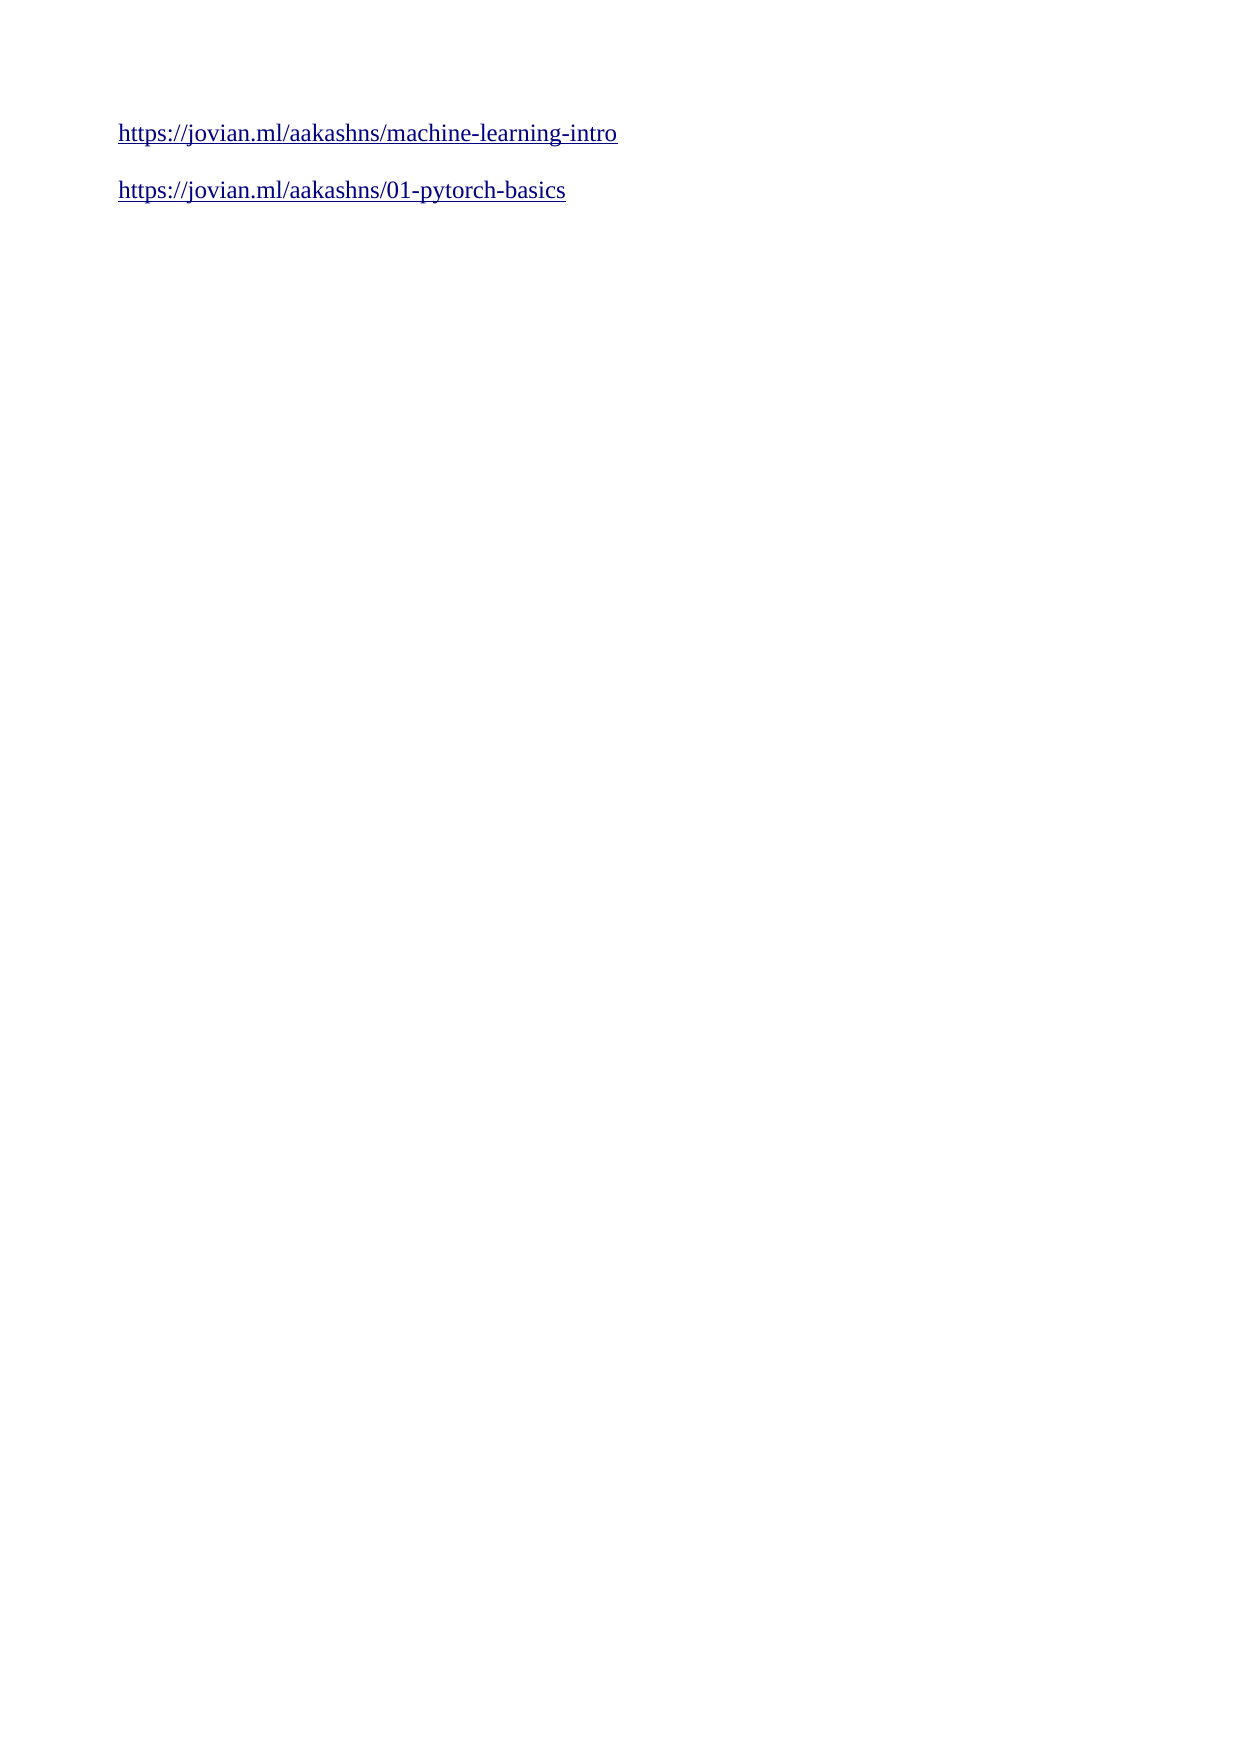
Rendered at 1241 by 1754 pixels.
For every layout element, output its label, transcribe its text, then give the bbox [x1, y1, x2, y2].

text https://jovian.ml/aakashns/machine-learning-intro [118, 118, 1122, 147]
text https://jovian.ml/aakashns/01-pytorch-basics [118, 176, 1122, 204]
